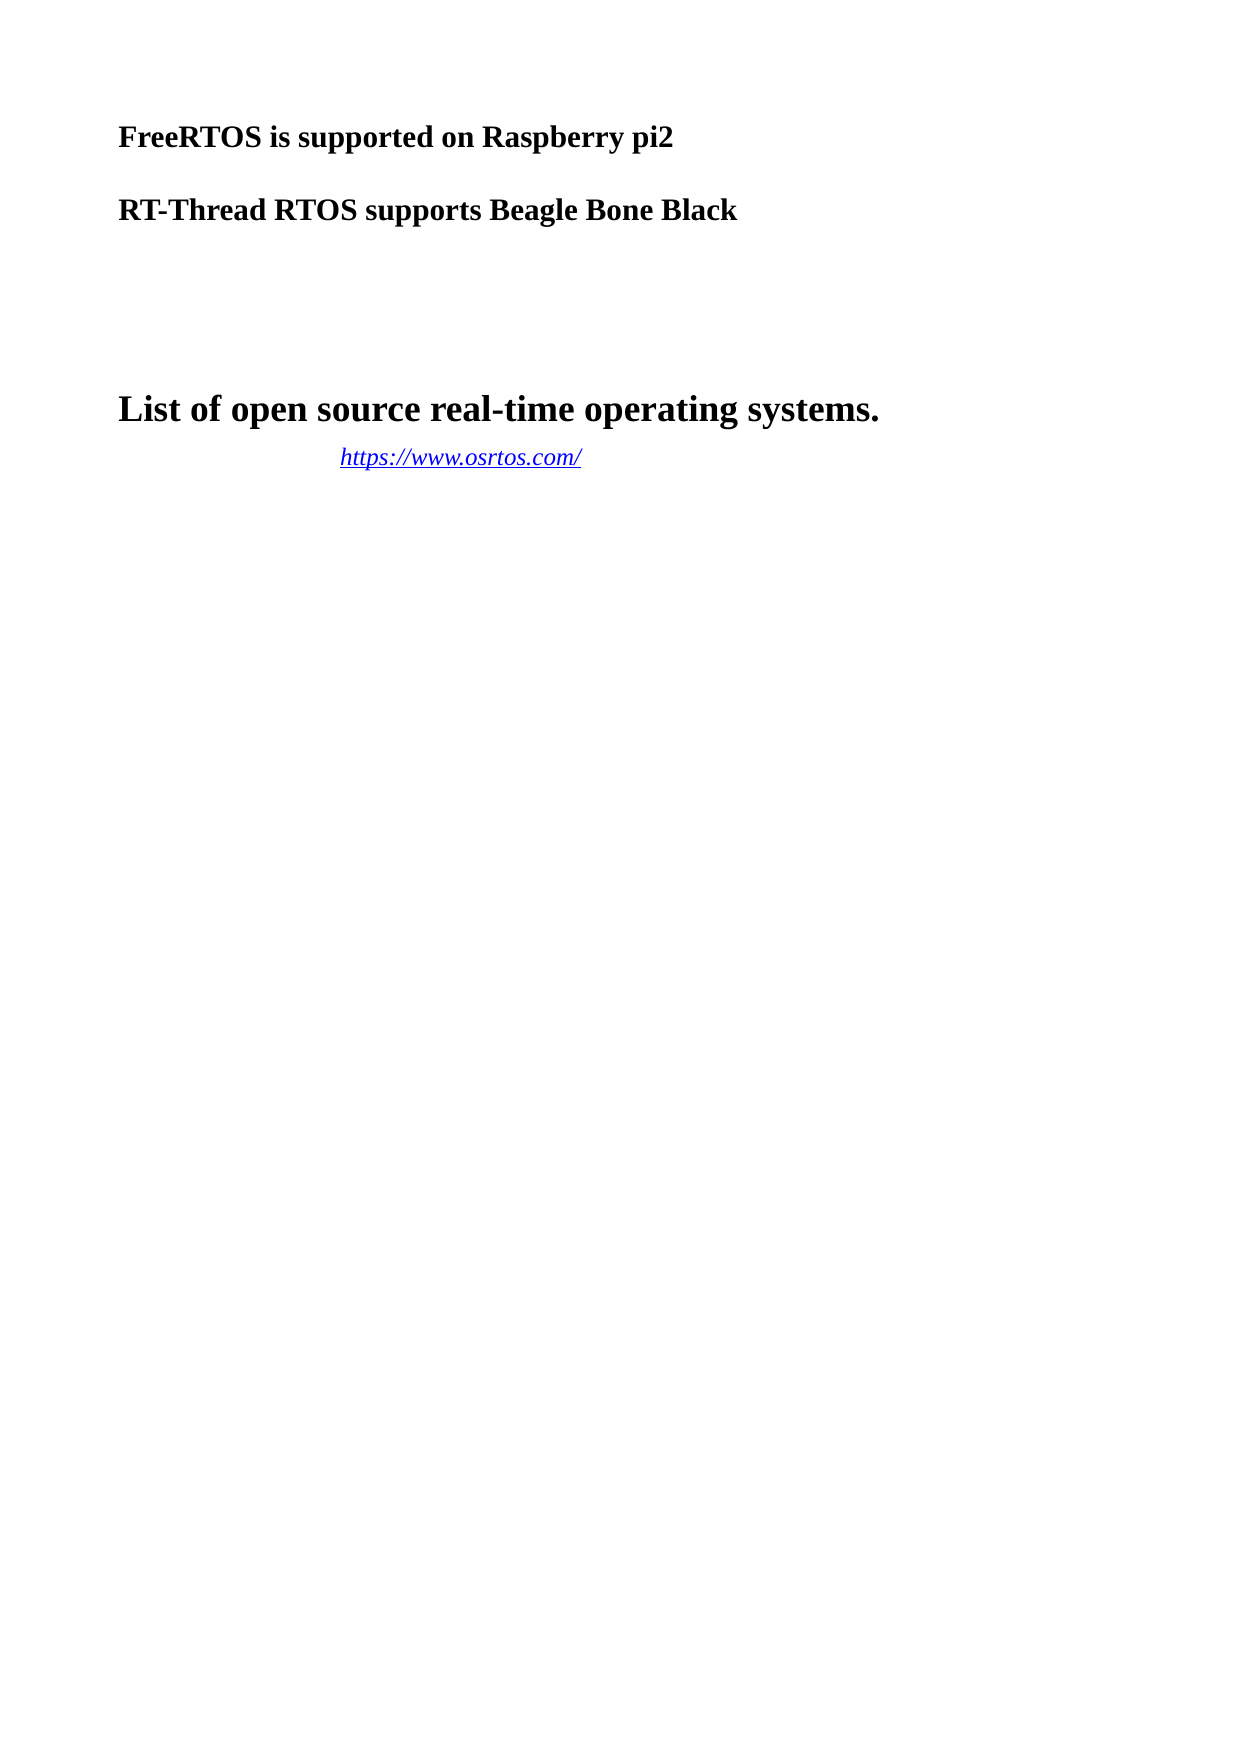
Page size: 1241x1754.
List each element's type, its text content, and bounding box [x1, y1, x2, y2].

text https://www.osrtos.com/ [118, 442, 1122, 471]
subtitle FreeRTOS is supported on Raspberry pi2 [118, 118, 1122, 154]
subtitle List of open source real-time operating systems. [118, 386, 1122, 429]
subtitle RT-Thread RTOS supports Beagle Bone Black [118, 192, 1122, 227]
